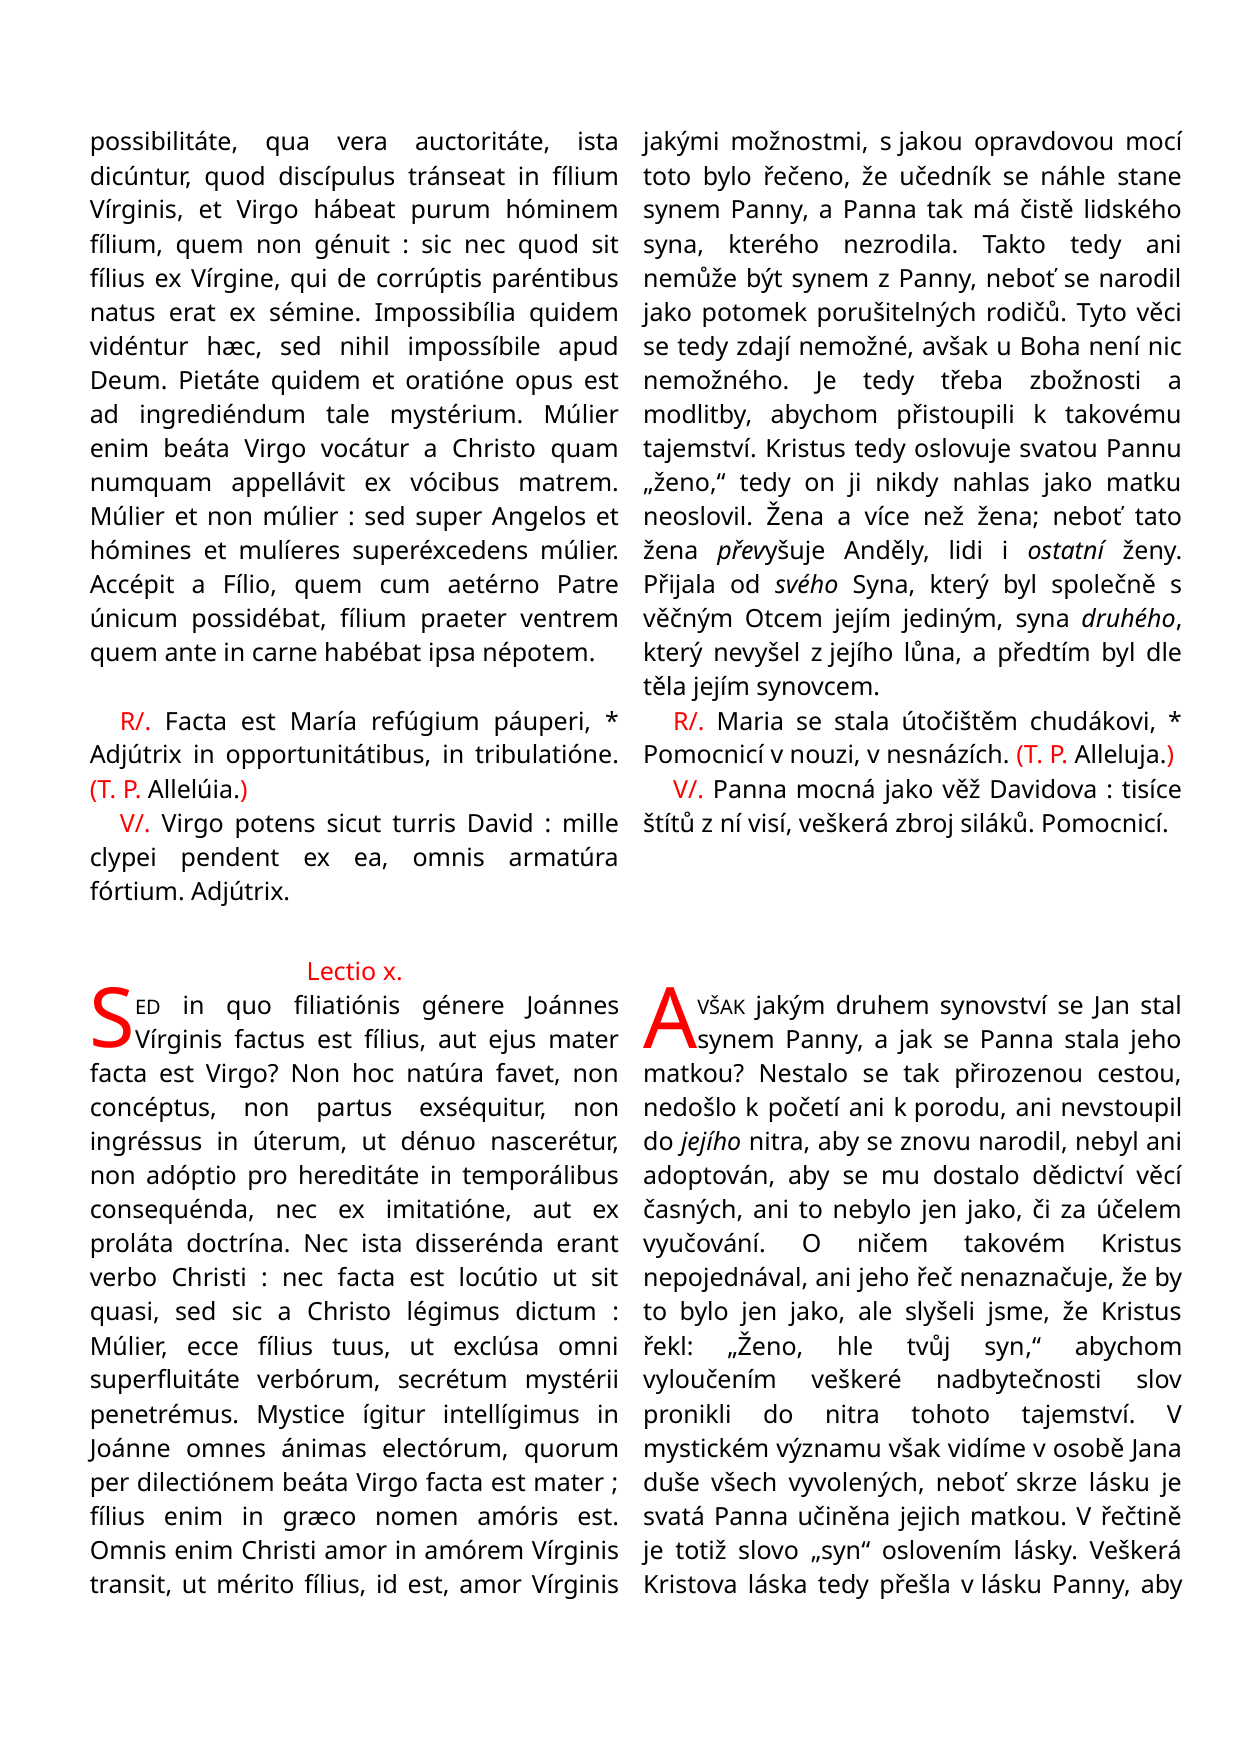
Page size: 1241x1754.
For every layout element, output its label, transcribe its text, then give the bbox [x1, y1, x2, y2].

table_cell Lectio x. Sed in quo filiatiónis génere Joánnes Vírginis factus est fílius, aut ejus mater facta est Virgo? Non hoc natúra favet, non concéptus, non partus exséquitur, non ingréssus in úterum, ut dénuo nascerétur, non adóptio pro hereditáte in temporálibus consequénda, nec ex imitatióne, aut ex proláta doctrína. Nec ista disserénda erant verbo Christi : nec facta est locútio ut sit quasi, sed sic a Christo légimus dictum : Múlier, ecce fílius tuus, ut exclúsa omni superfluitáte verbórum, secrétum mystérii penetrémus. Mystice ígitur intellígimus in Joánne omnes ánimas electórum, quorum per dilectiónem beáta Virgo facta est mater ; fílius enim in græco nomen amóris est. Omnis enim Christi amor in amórem Vírginis transit, ut mérito fílius, id est, amor Vírginis [78, 948, 631, 1607]
table_cell In III. Nocturno Léctio sancti Evangélii secúndum Joánnem. Lectio ix. Cap. 19. In illo témpore: Stabant juxta crucem Jesu Mater ejus et soror matris ejus Maria Cléophæ, et Maria Magdaléne. Et réliqua. Homilía sancti Bernardíni Senénsis. Quadrag. de christiana Religione, Sermo 51. De Pass. Dom., part. 2, art. 1, cap. 3. Pulsántur admiratióne ómnium legéntium sive audiéntium mentes, scílicet quo motu, quo sensu, qua possibilitáte, qua vera auctoritáte, ista dicúntur, quod discípulus tránseat in fílium Vírginis, et Virgo hábeat purum hóminem fílium, quem non génuit : sic nec quod sit fílius ex Vírgine, qui de corrúptis paréntibus natus erat ex sémine. Impossibília quidem vidéntur hæc, sed nihil impossíbile apud Deum. Pietáte quidem et oratióne opus est ad ingrediéndum tale mystérium. Múlier enim beáta Virgo vocátur a Christo quam numquam appellávit ex vócibus matrem. Múlier et non múlier : sed super Angelos et hómines et mulíeres superéxcedens múlier. Accépit a Fílio, quem cum aetérno Patre únicum possidébat, fílium praeter ventrem quem ante in carne habébat ipsa népotem. R/. Facta est María refúgium páuperi, * Adjútrix in opportunitátibus, in tribulatióne. (T. P. Allelúia.) V/. Virgo potens sicut turris David : mille clypei pendent ex ea, omnis armatúra fórtium. Adjútrix. [78, 118, 631, 947]
table_cell Avšak jakým druhem synovství se Jan stal synem Panny, a jak se Panna stala jeho matkou? Nestalo se tak přirozenou cestou, nedošlo k početí ani k porodu, ani nevstoupil do jejího nitra, aby se zno­vu narodil, nebyl ani adoptován, aby se mu dostalo dědictví věcí časných, ani to nebylo jen jako, či za účelem vyučování. O ničem takovém Kristus nepojednával, ani jeho řeč nenaznačuje, že by to bylo jen jako, ale slyšeli jsme, že Kristus řekl: „Ženo, hle tvůj syn,“ abychom vyloučením veškeré nadbytečnosti slov pronikli do nitra tohoto tajemství. V mystickém významu však vidíme v osobě Jana duše všech vyvolených, neboť skrze lásku je svatá Panna učiněna jejich matkou. V řečtině je totiž slovo „syn“ oslovením lásky. Veškerá Kristova láska tedy přešla v lásku Panny, aby [631, 948, 1194, 1607]
table_cell Za onoho času stály pod křížem Ježíšovým jeho Matka a sestra jeho matky Maria Kleofášova, a Maria Magdalská. A ostatní. Nechť žasnou obdivem mysli všech, kteří to čtou či poslouchají, totiž jakým způsobem, s jakým smyslem, s jakými možnostmi, s jakou opravdovou mocí toto bylo řečeno, že učedník se náhle stane synem Panny, a Panna tak má čistě lidského syna, kterého nezrodila. Takto tedy ani nemůže být synem z Panny, neboť se narodil jako potomek porušitelných rodičů. Tyto věci se tedy zdají nemožné, avšak u Boha není nic nemožného. Je tedy třeba zbožnosti a modlitby, abychom přistoupili k takovému tajemství. Kristus tedy oslovuje svatou Pannu „ženo,“ tedy on ji nikdy nahlas jako matku neoslovil. Žena a více než žena; neboť tato žena převyšuje Anděly, lidi i ostatní ženy. Přijala od svého Syna, který byl společně s věčným Otcem jejím jediným, syna druhého, který nevyšel z jejího lůna, a předtím byl dle těla jejím synovcem. R/. Maria se stala útočištěm chudákovi, * Pomocnicí v nouzi, v nesnázích. (T. P. Alleluja.) V/. Panna mocná jako věž Davidova : tisíce štítů z ní visí, veškerá zbroj siláků. Pomocnicí. [631, 118, 1194, 947]
